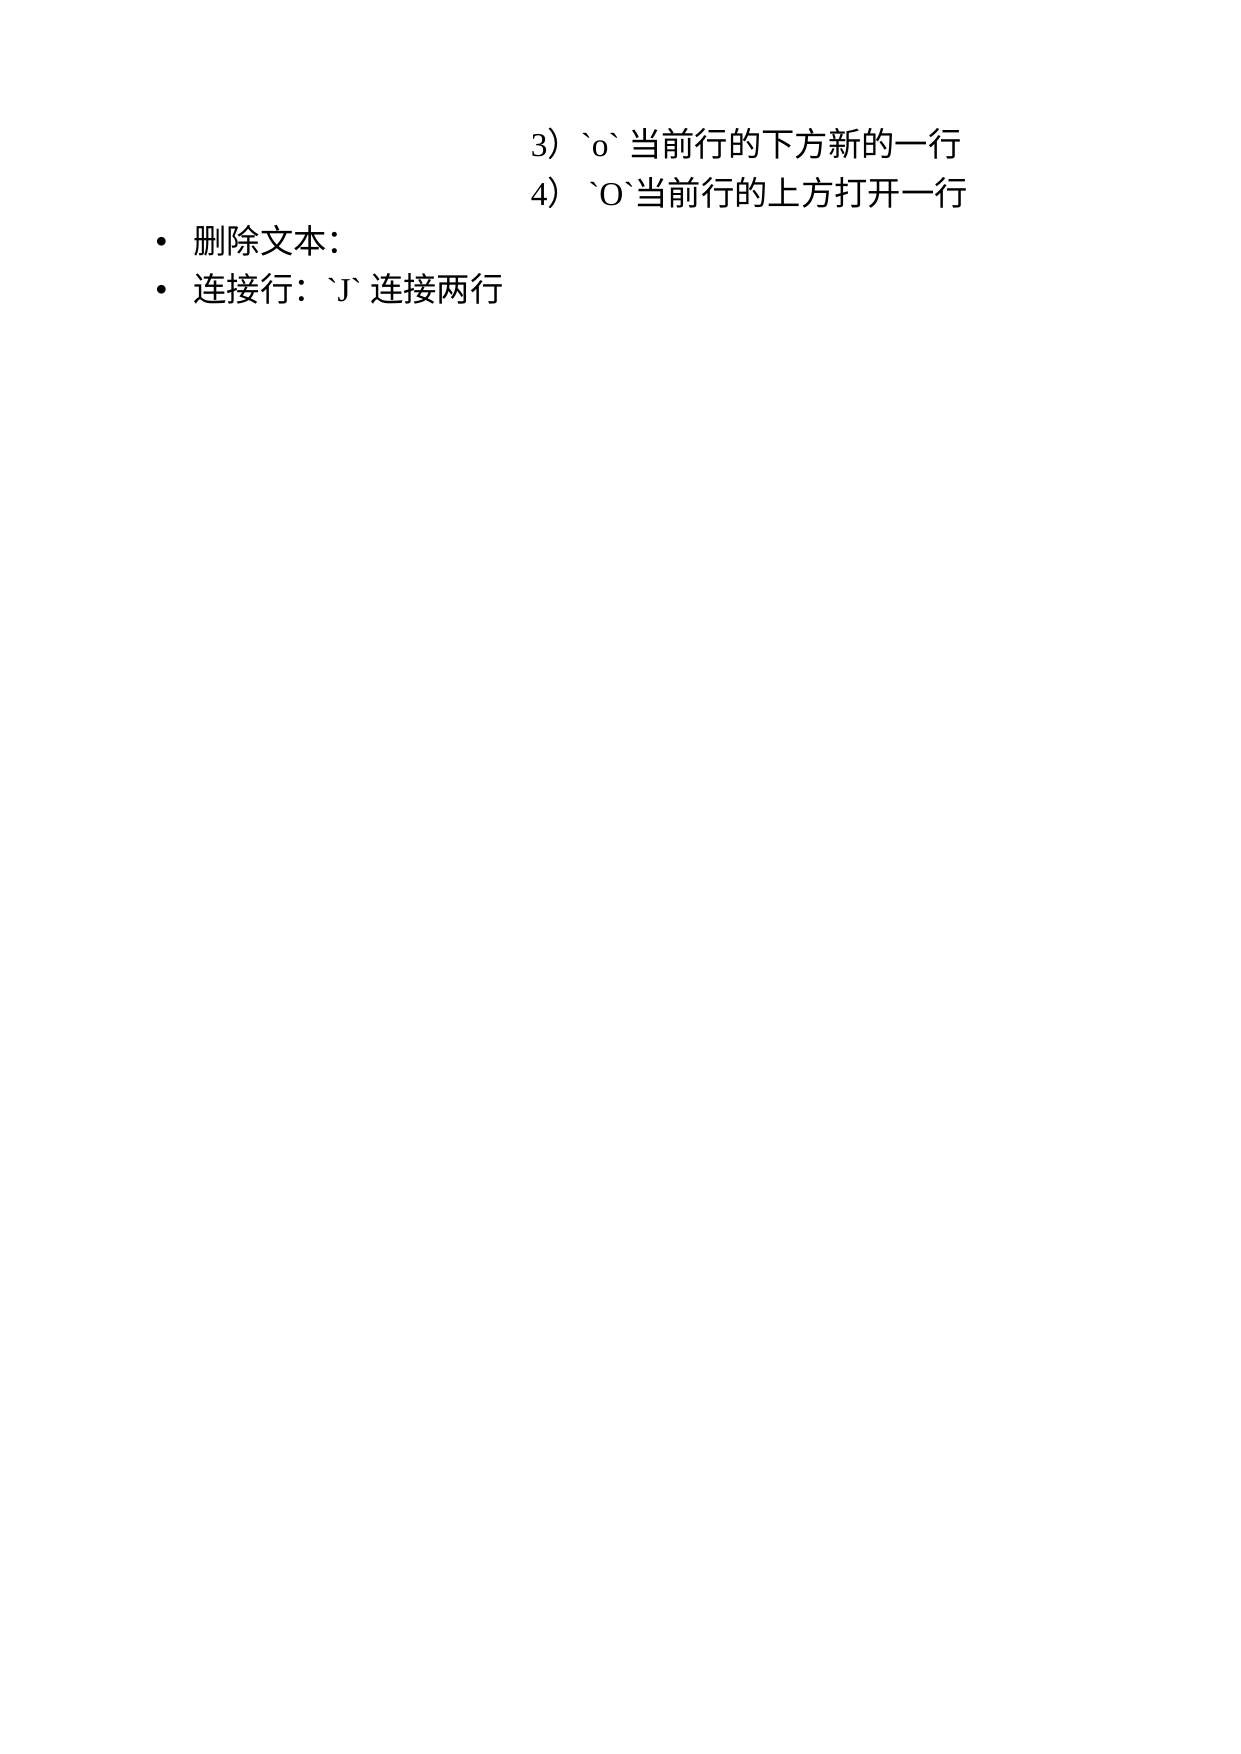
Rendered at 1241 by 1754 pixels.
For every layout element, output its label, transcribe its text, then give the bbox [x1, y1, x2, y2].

list 4） `O`当前行的上方打开一行 [493, 166, 1122, 214]
list 3）`o` 当前行的下方新的一行 [493, 118, 1122, 166]
list 连接行：`J` 连接两行 [156, 263, 1122, 311]
list 删除文本： [156, 214, 1122, 263]
